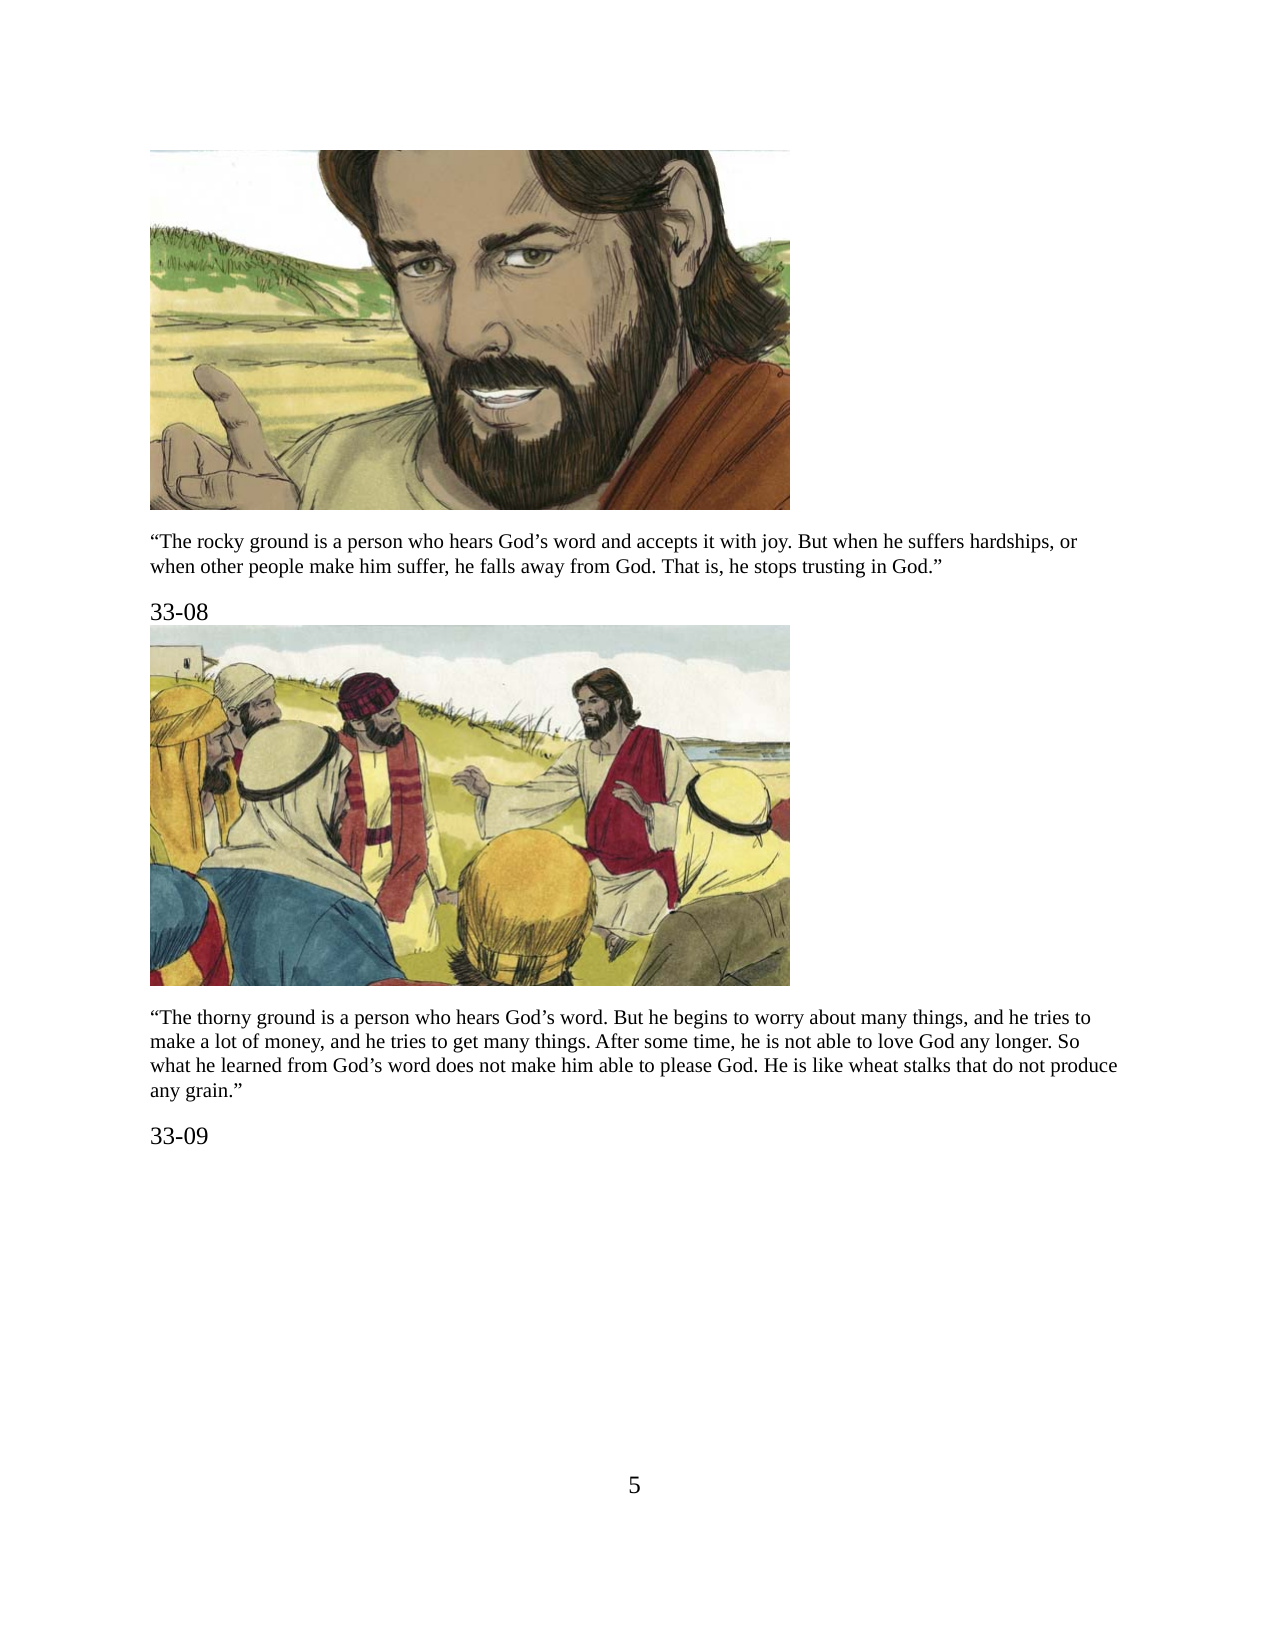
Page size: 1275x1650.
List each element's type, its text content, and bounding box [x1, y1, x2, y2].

text “The thorny ground is a person who hears God’s word. But he begins to worry about many things, and he tries to make a lot of money, and he tries to get many things. After some time, he is not able to love God any longer. So what he learned from God’s word does not make him able to please God. He is like wheat stalks that do not produce any grain.” [150, 1005, 1125, 1102]
text “The rocky ground is a person who hears God’s word and accepts it with joy. But when he suffers hardships, or when other people make him suffer, he falls away from God. That is, he stops trusting in God.” [150, 529, 1125, 578]
picture [150, 625, 790, 986]
subtitle 33-08 [150, 597, 1125, 626]
subtitle 33-09 [150, 1121, 1125, 1150]
picture [150, 150, 790, 510]
